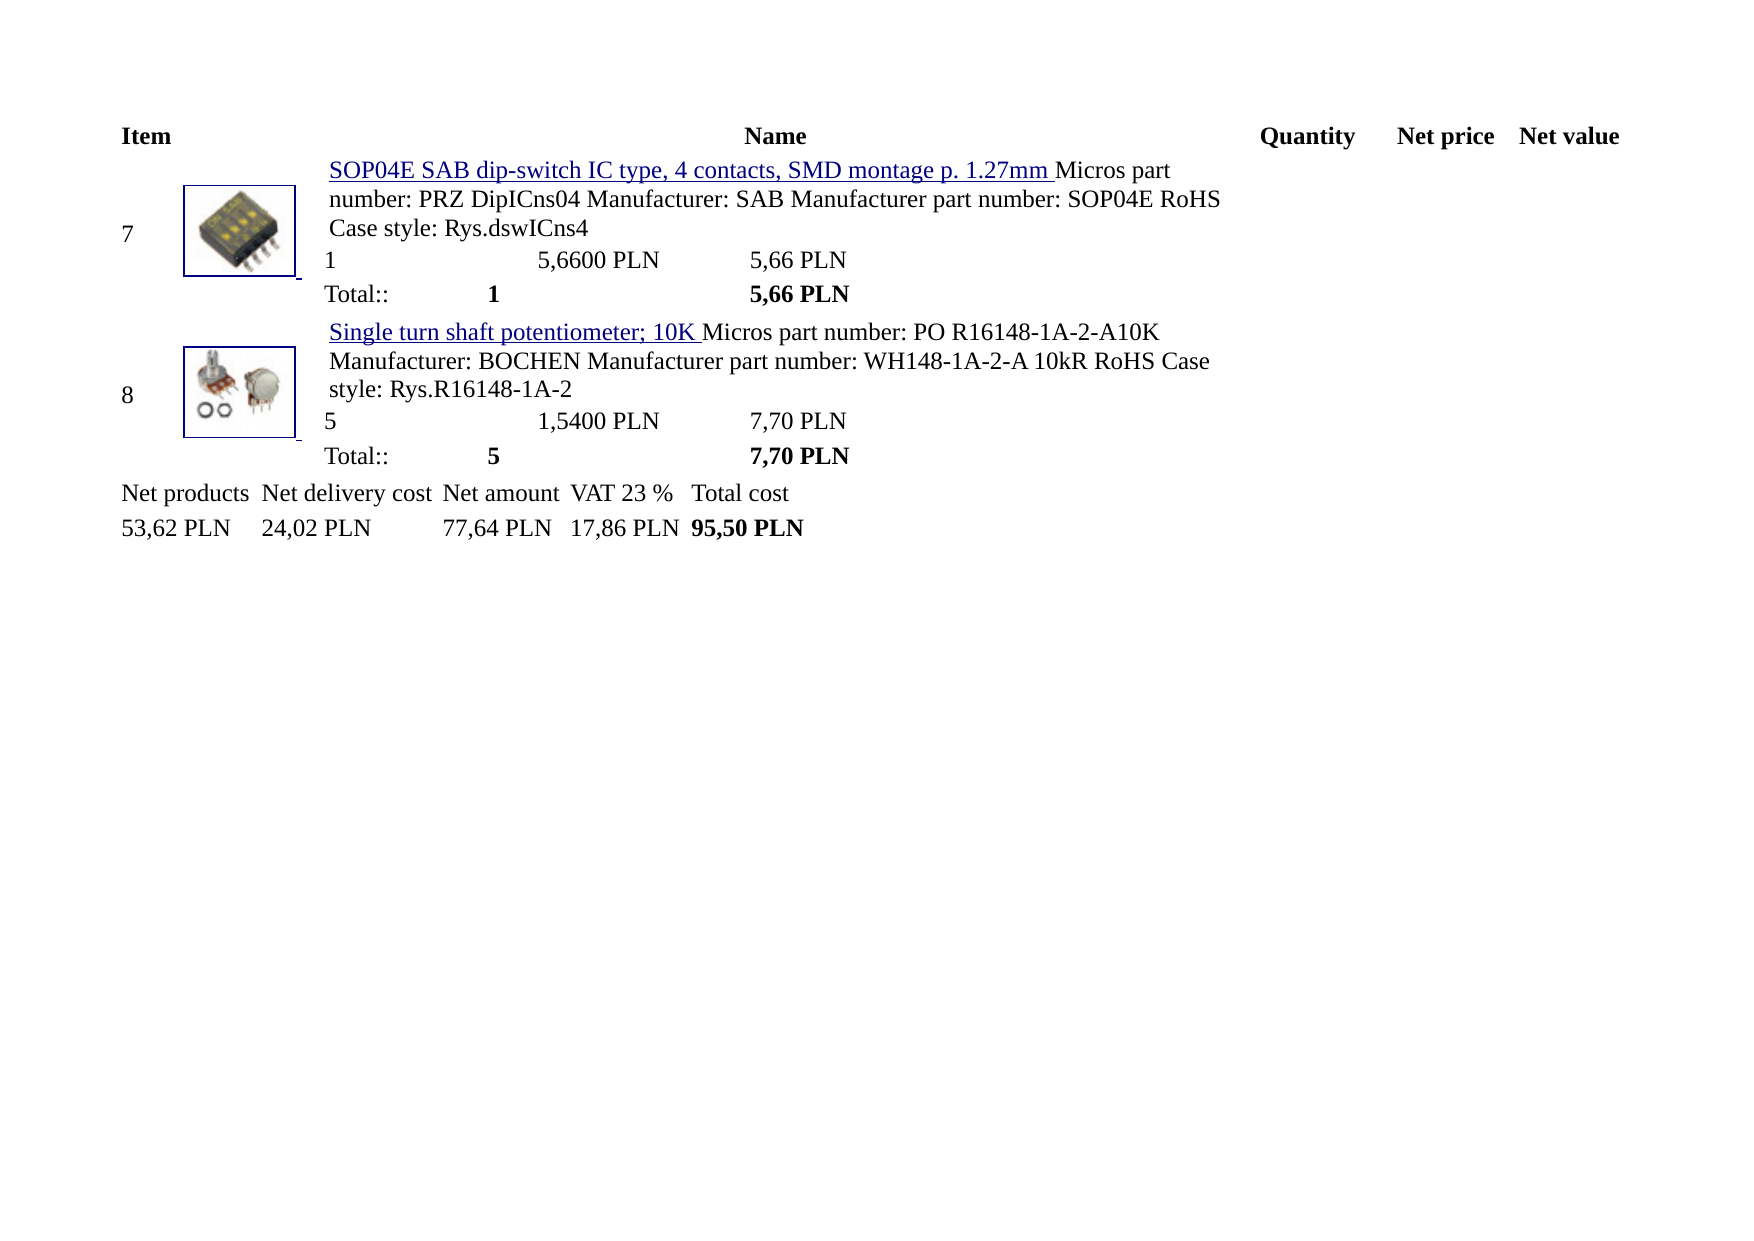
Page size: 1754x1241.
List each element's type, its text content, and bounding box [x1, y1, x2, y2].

table_cell [180, 314, 318, 475]
table_header 1,5400 PLN [535, 403, 747, 438]
table_cell 7,70 PLN [747, 438, 963, 472]
table_header Quantity [1239, 118, 1389, 153]
table_cell [535, 276, 747, 311]
table_header Net delivery cost [259, 475, 439, 510]
table_cell Total:: [321, 276, 484, 311]
table_cell 53,62 PLN [118, 510, 258, 544]
table_cell [180, 153, 318, 314]
table_cell Single turn shaft potentiometer; 10K Micros part number: PO R16148-1A-2-A10K Manufacturer: BOCHEN Manufacturer part number: WH148-1A-2-A 10kR RoHS Case style: Rys.R16148-1A-2 [318, 314, 1239, 475]
table_header 5,66 PLN [747, 242, 963, 276]
table_cell SOP04E SAB dip-switch IC type, 4 contacts, SMD montage p. 1.27mm Micros part number: PRZ DipICns04 Manufacturer: SAB Manufacturer part number: SOP04E RoHS Case style: Rys.dswICns4 [318, 153, 1239, 314]
table_header 1 [321, 242, 534, 276]
table_header 5,6600 PLN [535, 242, 747, 276]
table_cell 8 [118, 314, 180, 475]
table_header 5 [321, 403, 534, 438]
table_cell 17,86 PLN [567, 510, 688, 544]
table_header 7,70 PLN [747, 403, 963, 438]
table_header Net price [1389, 118, 1509, 153]
table_header Net products [118, 475, 258, 510]
table_header Net value [1509, 118, 1636, 153]
table_cell 7 [118, 153, 180, 314]
picture [185, 186, 294, 275]
table_cell Total:: [321, 438, 484, 472]
table_header Name [318, 118, 1239, 153]
table_header [180, 118, 318, 153]
table_cell [1239, 153, 1636, 314]
table_cell 1 [484, 276, 534, 311]
table_cell 95,50 PLN [688, 510, 817, 544]
table_header Total cost [688, 475, 817, 510]
table_cell [535, 438, 747, 472]
picture [185, 348, 294, 437]
table_header VAT 23 % [567, 475, 688, 510]
table_header Net amount [439, 475, 567, 510]
table_header Item [118, 118, 180, 153]
table_cell 77,64 PLN [439, 510, 567, 544]
table_cell 5,66 PLN [747, 276, 963, 311]
table_cell 24,02 PLN [259, 510, 439, 544]
table_cell [1239, 314, 1636, 475]
table_cell 5 [484, 438, 534, 472]
